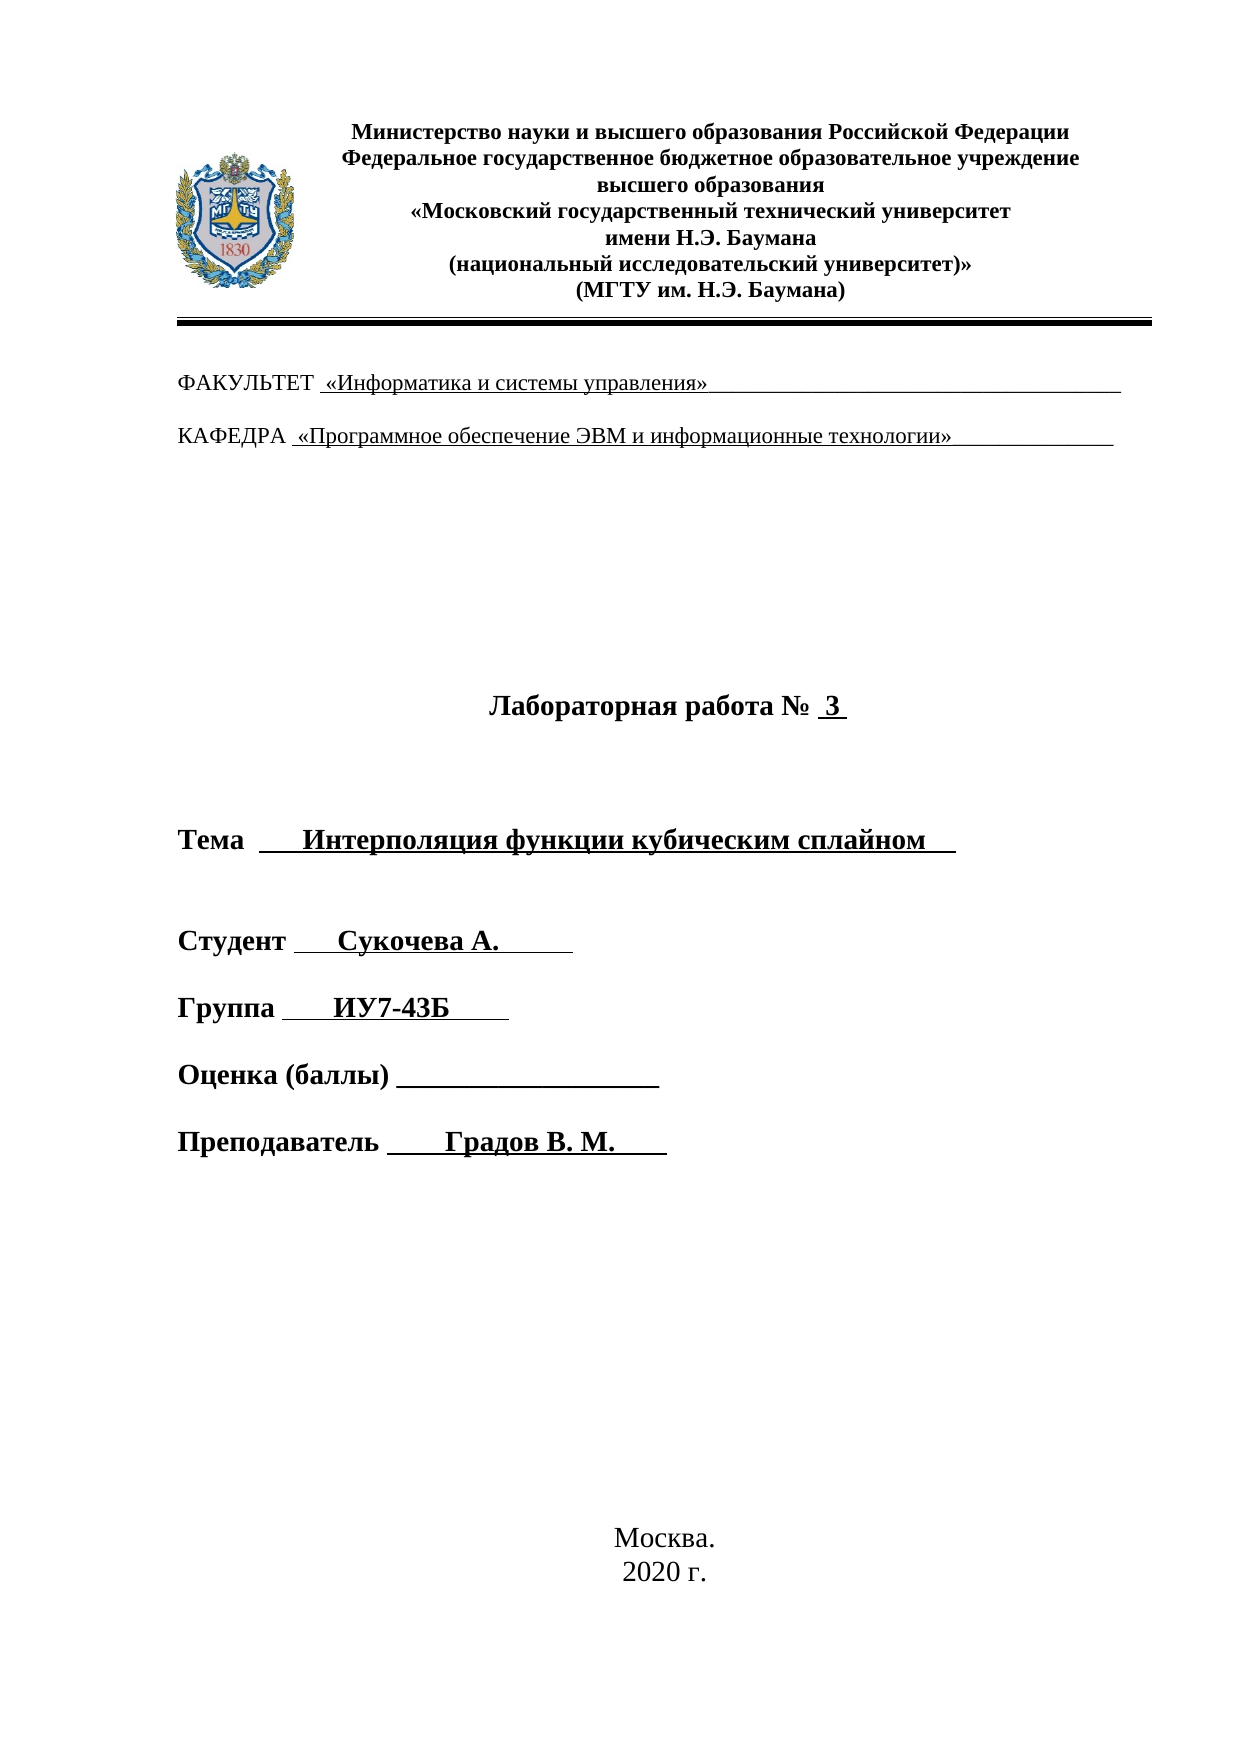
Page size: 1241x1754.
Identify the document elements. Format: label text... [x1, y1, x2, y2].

text 2020 г. [177, 1554, 1152, 1587]
table_header Министерство науки и высшего образования Российской Федерации Федеральное государственное бюджетное образовательное учреждение высшего образования «Московский государственный технический университет имени Н.Э. Баумана (национальный исследовательский университет)» (МГТУ им. Н.Э. Баумана) [310, 118, 1111, 303]
picture [184, 152, 296, 289]
text Лабораторная работа № 3 [177, 688, 1152, 721]
table_header [166, 118, 310, 303]
text КАФЕДРА «Программное обеспечение ЭВМ и информационные технологии»______________ [177, 422, 1152, 448]
table_header [1122, 789, 1163, 1254]
text ФАКУЛЬТЕТ «Информатика и системы управления»____________________________________ [177, 369, 1152, 396]
text Москва. [177, 1520, 1152, 1554]
table_header Тема Интерполяция функции кубическим сплайном Студент Сукочева А. Группа ИУ7-43Б Оценка (баллы) __________________ Преподаватель Градов В. М. [166, 789, 1122, 1254]
